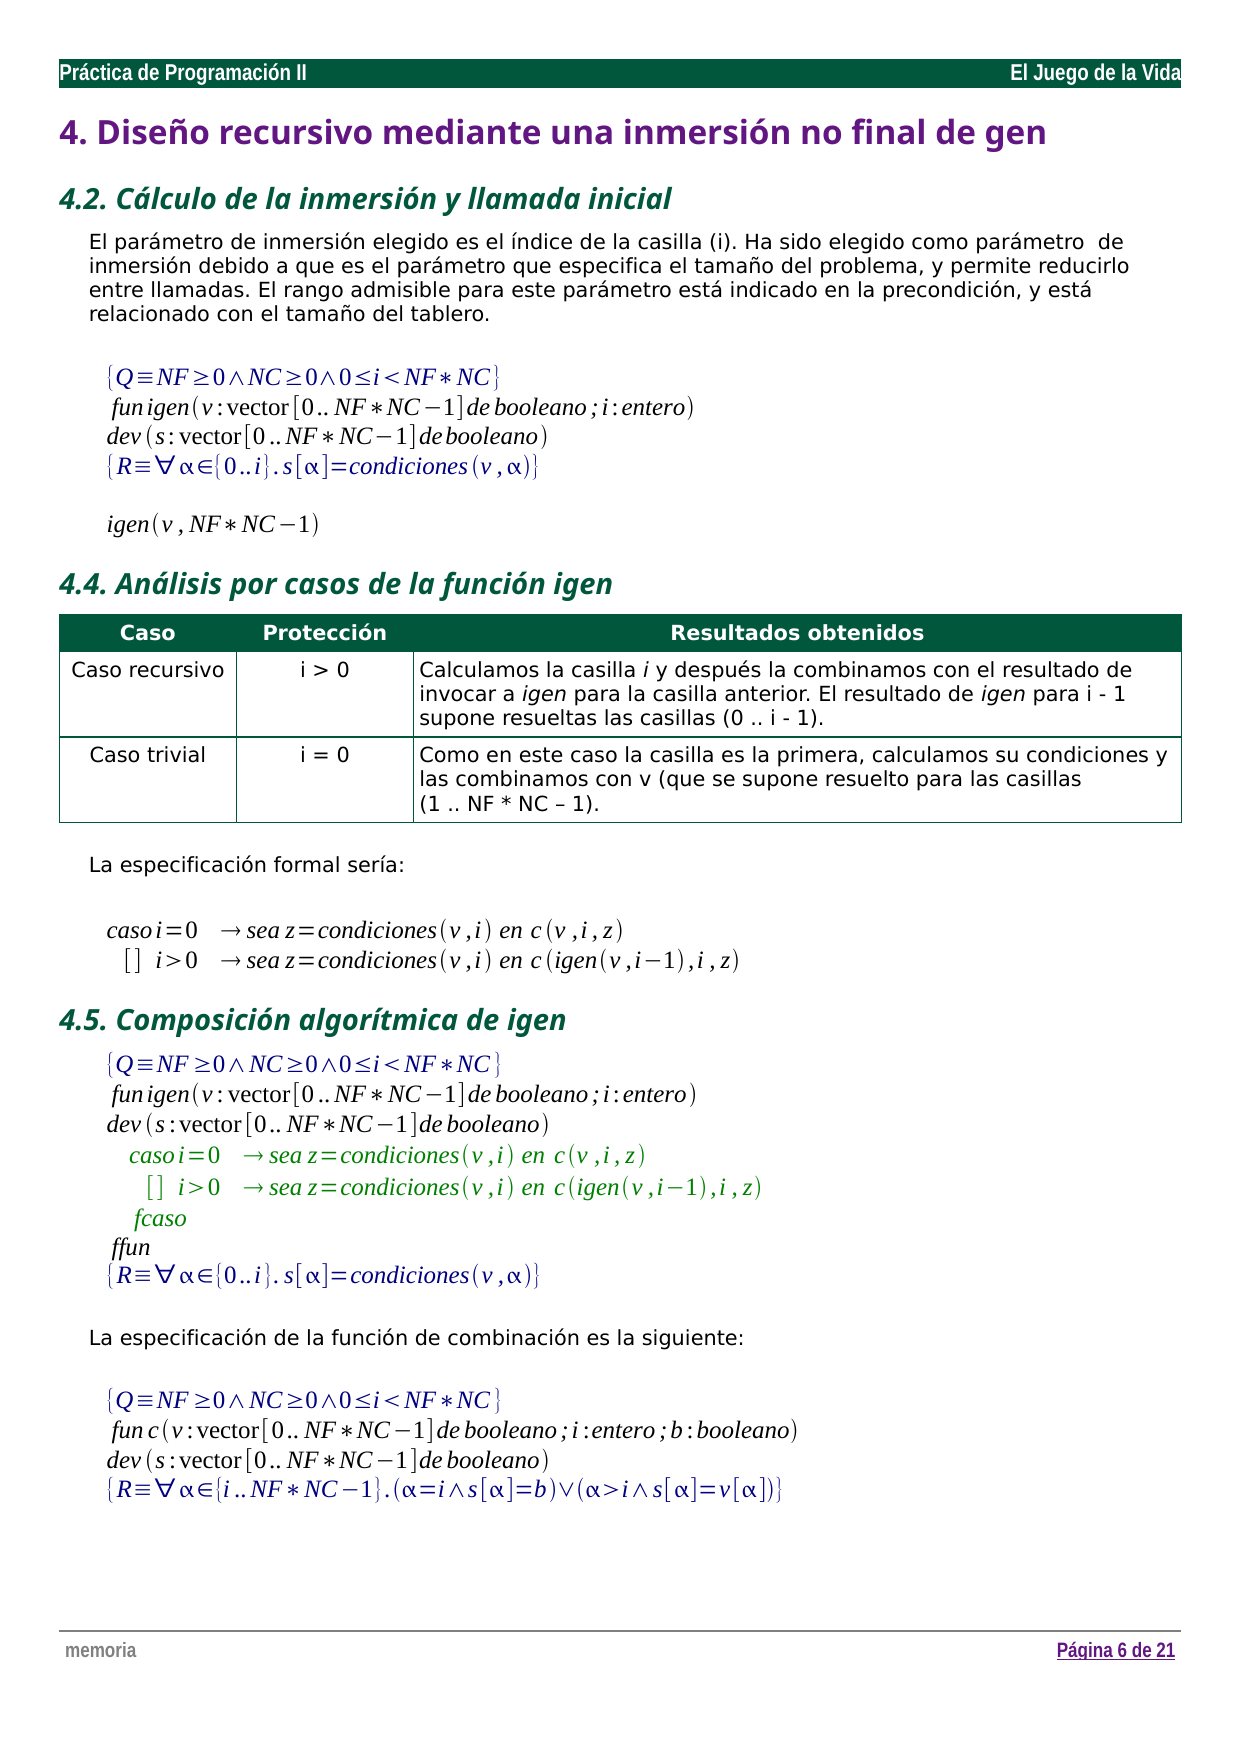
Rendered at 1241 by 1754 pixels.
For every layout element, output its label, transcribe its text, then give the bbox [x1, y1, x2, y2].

table_header Protección [237, 615, 413, 651]
table_cell Caso trivial [60, 738, 236, 822]
table_header Caso [60, 615, 236, 651]
subtitle 4. Diseño recursivo mediante una inmersión no final de gen [59, 109, 1181, 154]
table_cell Calculamos la casilla i y después la combinamos con el resultado de invocar a igen para la casilla anterior. El resultado de igen para i - 1 supone resueltas las casillas (0 .. i - 1). [414, 652, 1181, 736]
text La especificación formal sería: [88, 853, 1181, 877]
table_cell Como en este caso la casilla es la primera, calculamos su condiciones y las combinamos con v (que se supone resuelto para las casillas (1 .. NF * NC – 1). [414, 738, 1181, 822]
text La especificación de la función de combinación es la siguiente: [88, 1326, 1181, 1350]
table_cell i = 0 [237, 738, 413, 822]
text El parámetro de inmersión elegido es el índice de la casilla (i). Ha sido elegido como parámetro de inmersión debido a que es el parámetro que especifica el tamaño del problema, y permite reducirlo entre llamadas. El rango admisible para este parámetro está indicado en la precondición, y está relacionado con el tamaño del tablero. [88, 230, 1181, 327]
subtitle 4.2. Cálculo de la inmersión y llamada inicial [59, 178, 1181, 218]
table_header Resultados obtenidos [414, 615, 1181, 651]
subtitle 4.5. Composición algorítmica de igen [59, 999, 1181, 1038]
subtitle 4.4. Análisis por casos de la función igen [59, 563, 1181, 603]
table_cell i > 0 [237, 652, 413, 736]
table_cell Caso recursivo [60, 652, 236, 736]
